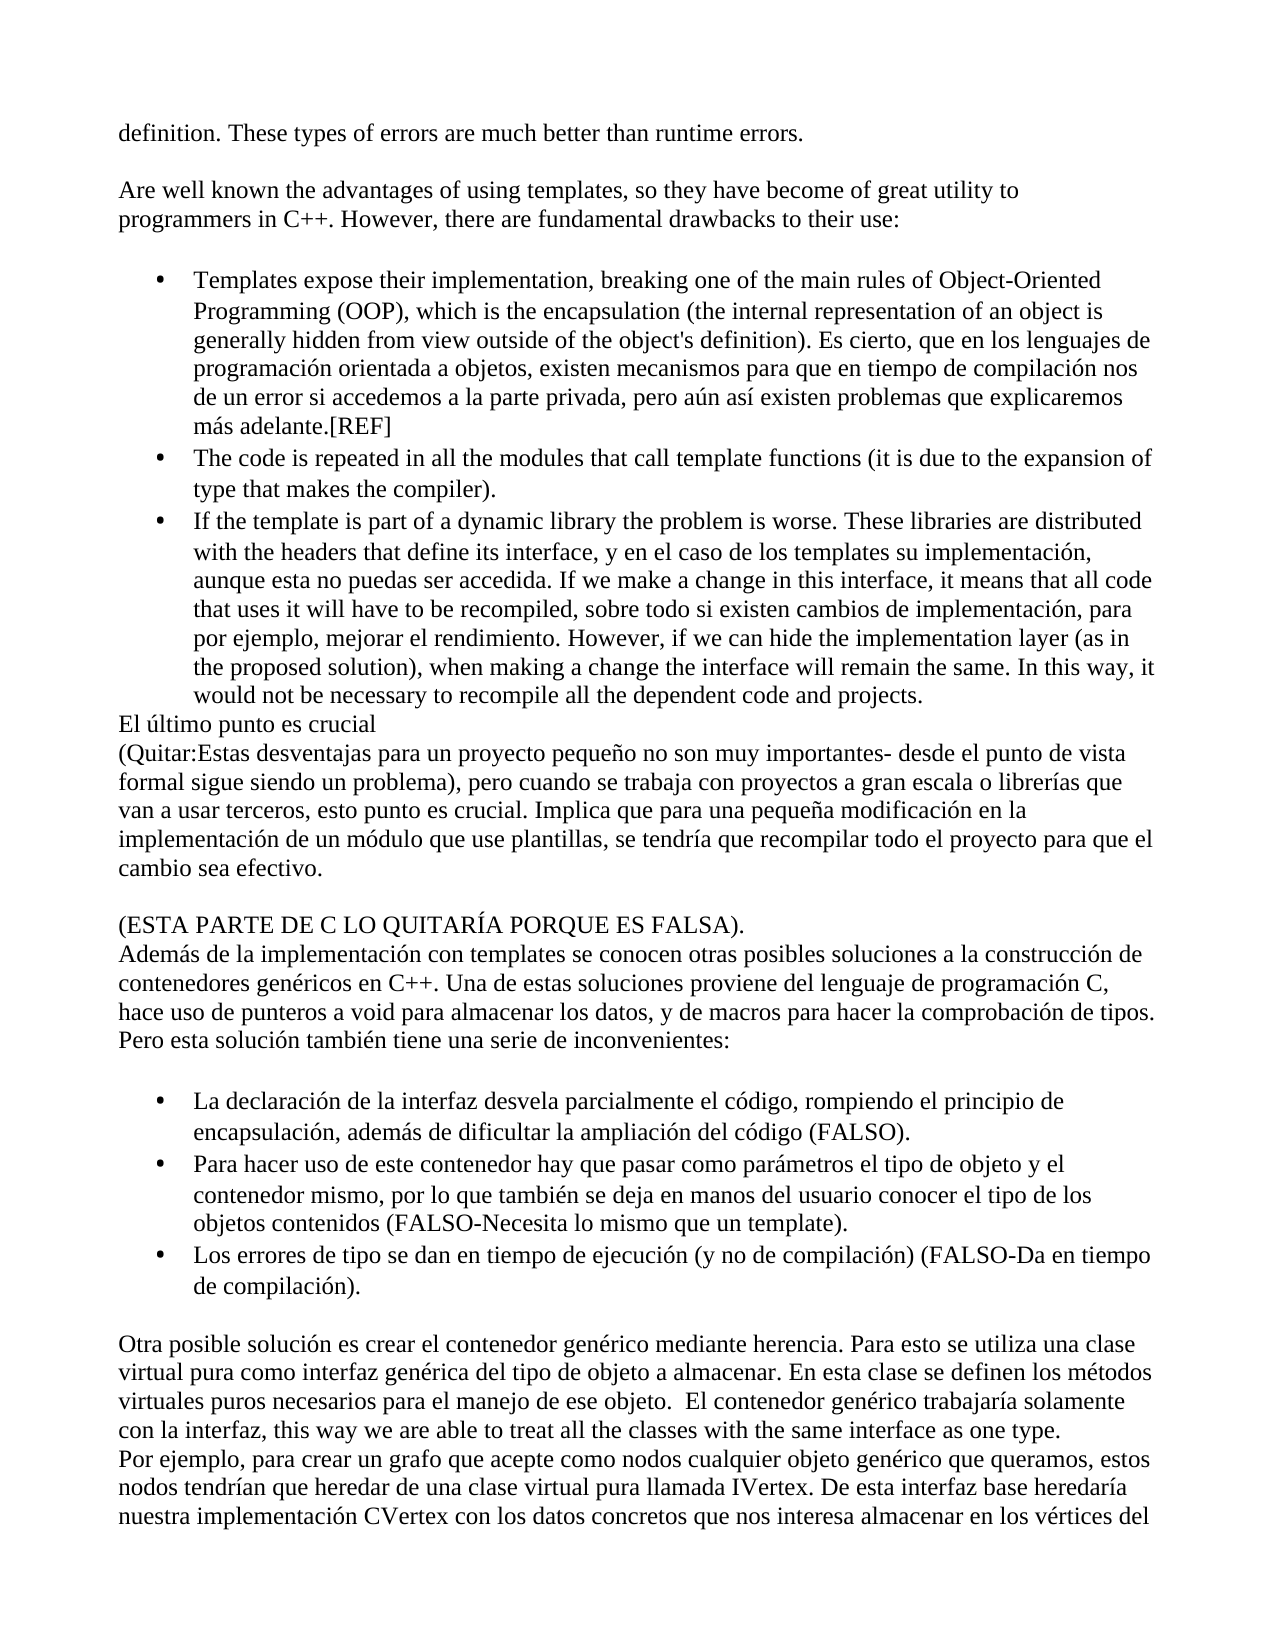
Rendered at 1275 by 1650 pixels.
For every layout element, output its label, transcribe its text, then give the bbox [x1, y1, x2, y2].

text (Quitar:Estas desventajas para un proyecto pequeño no son muy importantes- desde el punto de vista formal sigue siendo un problema), pero cuando se trabaja con proyectos a gran escala o librerías que van a usar terceros, esto punto es crucial. Implica que para una pequeña modificación en la implementación de un módulo que use plantillas, se tendría que recompilar todo el proyecto para que el cambio sea efectivo. [118, 738, 1157, 882]
list The code is repeated in all the modules that call template functions (it is due to the expansion of type that makes the compiler). [156, 440, 1157, 502]
text Are well known the advantages of using templates, so they have become of great utility to programmers in C++. However, there are fundamental drawbacks to their use: [118, 176, 1157, 233]
text Además de la implementación con templates se conocen otras posibles soluciones a la construcción de contenedores genéricos en C++. Una de estas soluciones proviene del lenguaje de programación C, hace uso de punteros a void para almacenar los datos, y de macros para hacer la comprobación de tipos. Pero esta solución también tiene una serie de inconvenientes: [118, 939, 1157, 1054]
text Otra posible solución es crear el contenedor genérico mediante herencia. Para esto se utiliza una clase virtual pura como interfaz genérica del tipo de objeto a almacenar. En esta clase se definen los métodos virtuales puros necesarios para el manejo de ese objeto. El contenedor genérico trabajaría solamente con la interfaz, this way we are able to treat all the classes with the same interface as one type. [118, 1329, 1157, 1444]
list La declaración de la interfaz desvela parcialmente el código, rompiendo el principio de encapsulación, además de dificultar la ampliación del código (FALSO). [156, 1083, 1157, 1146]
text Por ejemplo, para crear un grafo que acepte como nodos cualquier objeto genérico que queramos, estos nodos tendrían que heredar de una clase virtual pura llamada IVertex. De esta interfaz base heredaría nuestra implementación CVertex con los datos concretos que nos interesa almacenar en los vértices del [118, 1444, 1157, 1530]
list If the template is part of a dynamic library the problem is worse. These libraries are distributed with the headers that define its interface, y en el caso de los templates su implementación, aunque esta no puedas ser accedida. If we make a change in this interface, it means that all code that uses it will have to be recompiled, sobre todo si existen cambios de implementación, para por ejemplo, mejorar el rendimiento. However, if we can hide the implementation layer (as in the proposed solution), when making a change the interface will remain the same. In this way, it would not be necessary to recompile all the dependent code and projects. [156, 502, 1157, 709]
list Para hacer uso de este contenedor hay que pasar como parámetros el tipo de objeto y el contenedor mismo, por lo que también se deja en manos del usuario conocer el tipo de los objetos contenidos (FALSO-Necesita lo mismo que un template). [156, 1146, 1157, 1237]
list Templates expose their implementation, breaking one of the main rules of Object-Oriented Programming (OOP), which is the encapsulation (the internal representation of an object is generally hidden from view outside of the object's definition). Es cierto, que en los lenguajes de programación orientada a objetos, existen mecanismos para que en tiempo de compilación nos de un error si accedemos a la parte privada, pero aún así existen problemas que explicaremos más adelante.[REF] [156, 262, 1157, 440]
list Los errores de tipo se dan en tiempo de ejecución (y no de compilación) (FALSO-Da en tiempo de compilación). [156, 1237, 1157, 1300]
text El último punto es crucial [118, 709, 1157, 738]
text (ESTA PARTE DE C LO QUITARÍA PORQUE ES FALSA). [118, 910, 1157, 939]
text definition. These types of errors are much better than runtime errors. [118, 118, 1157, 147]
